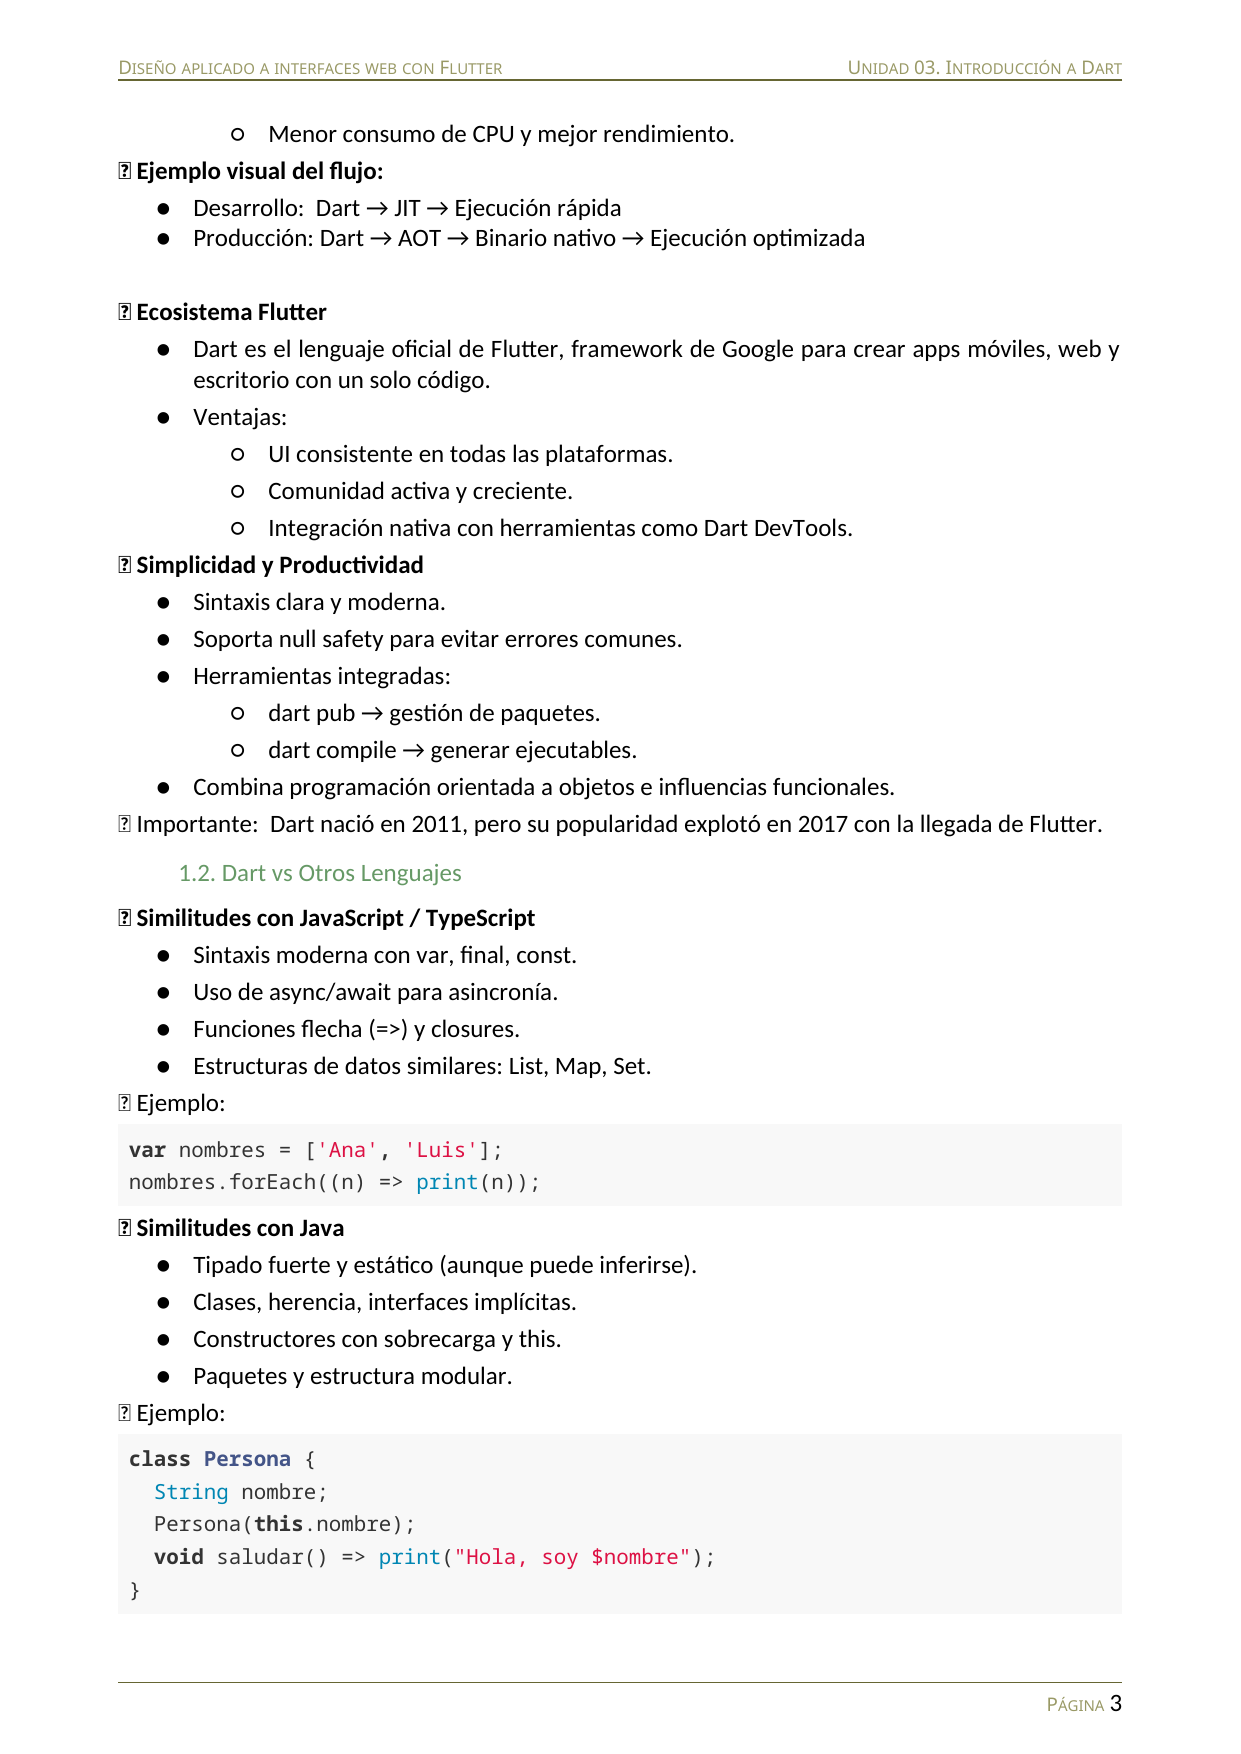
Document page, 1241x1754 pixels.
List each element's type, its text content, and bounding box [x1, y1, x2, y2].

list Paquetes y estructura modular. [156, 1360, 1122, 1391]
text 📌 Ejemplo: [118, 1397, 1122, 1427]
list Combina programación orientada a objetos e influencias funcionales. [156, 771, 1122, 801]
list Integración nativa con herramientas como Dart DevTools. [231, 512, 1122, 542]
list Sintaxis moderna con var, final, const. [156, 939, 1122, 970]
text 💬 Similitudes con JavaScript / TypeScript [118, 902, 1122, 933]
table_header var nombres = ['Ana', 'Luis']; nombres.forEach((n) => print(n)); [118, 1124, 1122, 1206]
list Ventajas: [156, 401, 1122, 431]
text 📖 Importante: Dart nació en 2011, pero su popularidad explotó en 2017 con la llegada de Flutter. [118, 808, 1122, 838]
list Producción: Dart → AOT → Binario nativo → Ejecución optimizada [156, 222, 1122, 253]
subtitle 1.2. Dart vs Otros Lenguajes [178, 857, 1122, 888]
list Uso de async/await para asincronía. [156, 976, 1122, 1007]
list Constructores con sobrecarga y this. [156, 1323, 1122, 1353]
text 💬 Ejemplo visual del flujo: [118, 155, 1122, 186]
text 💬 Similitudes con Java [118, 1212, 1122, 1243]
text 📌 Ejemplo: [118, 1087, 1122, 1118]
list Comunidad activa y creciente. [231, 475, 1122, 505]
text 🔷 Ecosistema Flutter [118, 296, 1122, 327]
list Funciones flecha (=>) y closures. [156, 1013, 1122, 1044]
list Tipado fuerte y estático (aunque puede inferirse). [156, 1249, 1122, 1279]
list Desarrollo: Dart → JIT → Ejecución rápida [156, 192, 1122, 222]
list UI consistente en todas las plataformas. [231, 438, 1122, 468]
list Menor consumo de CPU y mejor rendimiento. [231, 118, 1122, 148]
table_header class Persona { String nombre; Persona(this.nombre); void saludar() => print("Hola, soy $nombre"); } [118, 1434, 1122, 1614]
list Clases, herencia, interfaces implícitas. [156, 1286, 1122, 1317]
text 🔷 Simplicidad y Productividad [118, 549, 1122, 579]
list Soporta null safety para evitar errores comunes. [156, 623, 1122, 653]
list dart pub → gestión de paquetes. [231, 697, 1122, 727]
list Estructuras de datos similares: List, Map, Set. [156, 1050, 1122, 1081]
list Dart es el lenguaje oficial de Flutter, framework de Google para crear apps móviles, web y escritorio con un solo código. [156, 333, 1122, 394]
list Sintaxis clara y moderna. [156, 586, 1122, 616]
list dart compile → generar ejecutables. [231, 734, 1122, 764]
list Herramientas integradas: [156, 660, 1122, 690]
